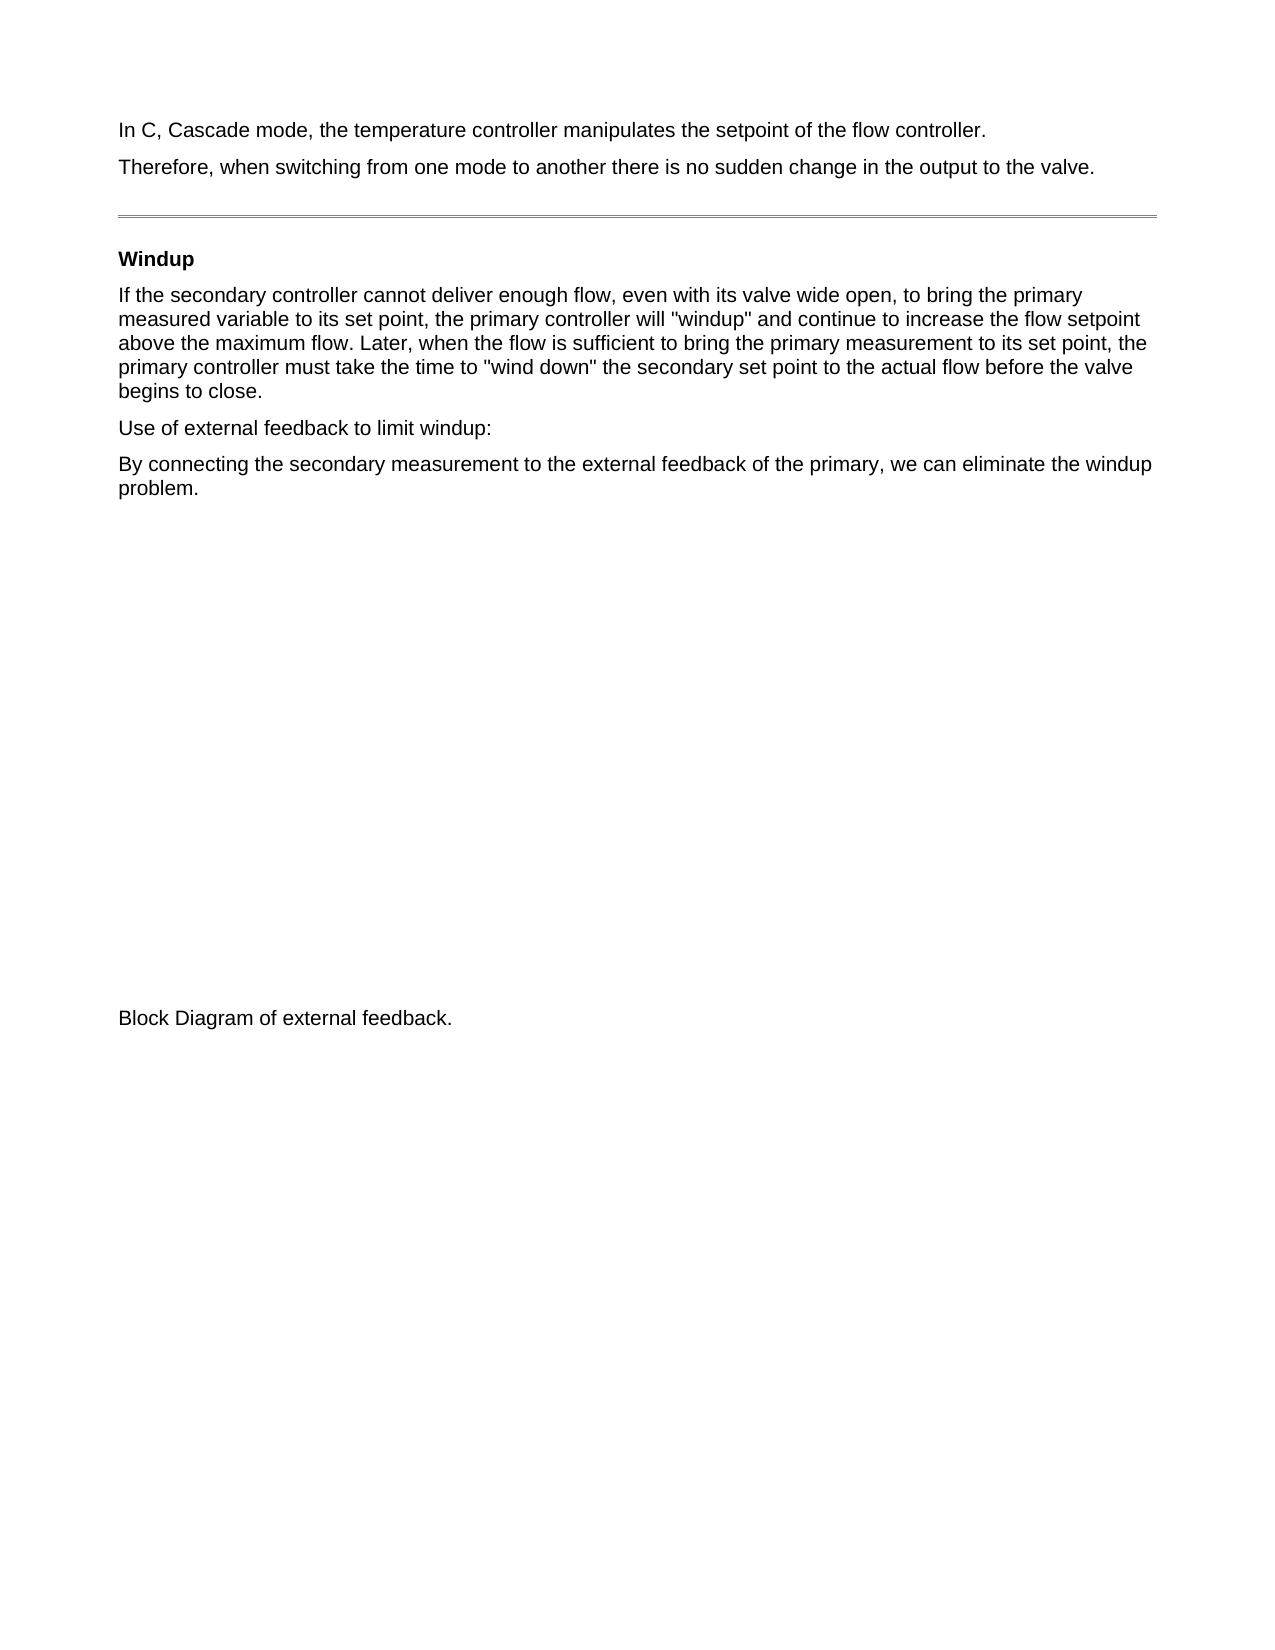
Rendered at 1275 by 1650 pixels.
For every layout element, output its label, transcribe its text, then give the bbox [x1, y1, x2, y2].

text Therefore, when switching from one mode to another there is no sudden change in the output to the valve. [118, 154, 1157, 178]
text Use of external feedback to limit windup: [118, 416, 1157, 439]
text Block Diagram of external feedback. [118, 1005, 1157, 1029]
text Windup [118, 247, 1157, 271]
text If the secondary controller cannot deliver enough flow, even with its valve wide open, to bring the primary measured variable to its set point, the primary controller will "windup" and continue to increase the flow setpoint above the maximum flow. Later, when the flow is sufficient to bring the primary measurement to its set point, the primary controller must take the time to "wind down" the secondary set point to the actual flow before the valve begins to close. [118, 283, 1157, 403]
text In C, Cascade mode, the temperature controller manipulates the setpoint of the flow controller. [118, 118, 1157, 142]
text By connecting the secondary measurement to the external feedback of the primary, we can eliminate the windup problem. [118, 452, 1157, 500]
